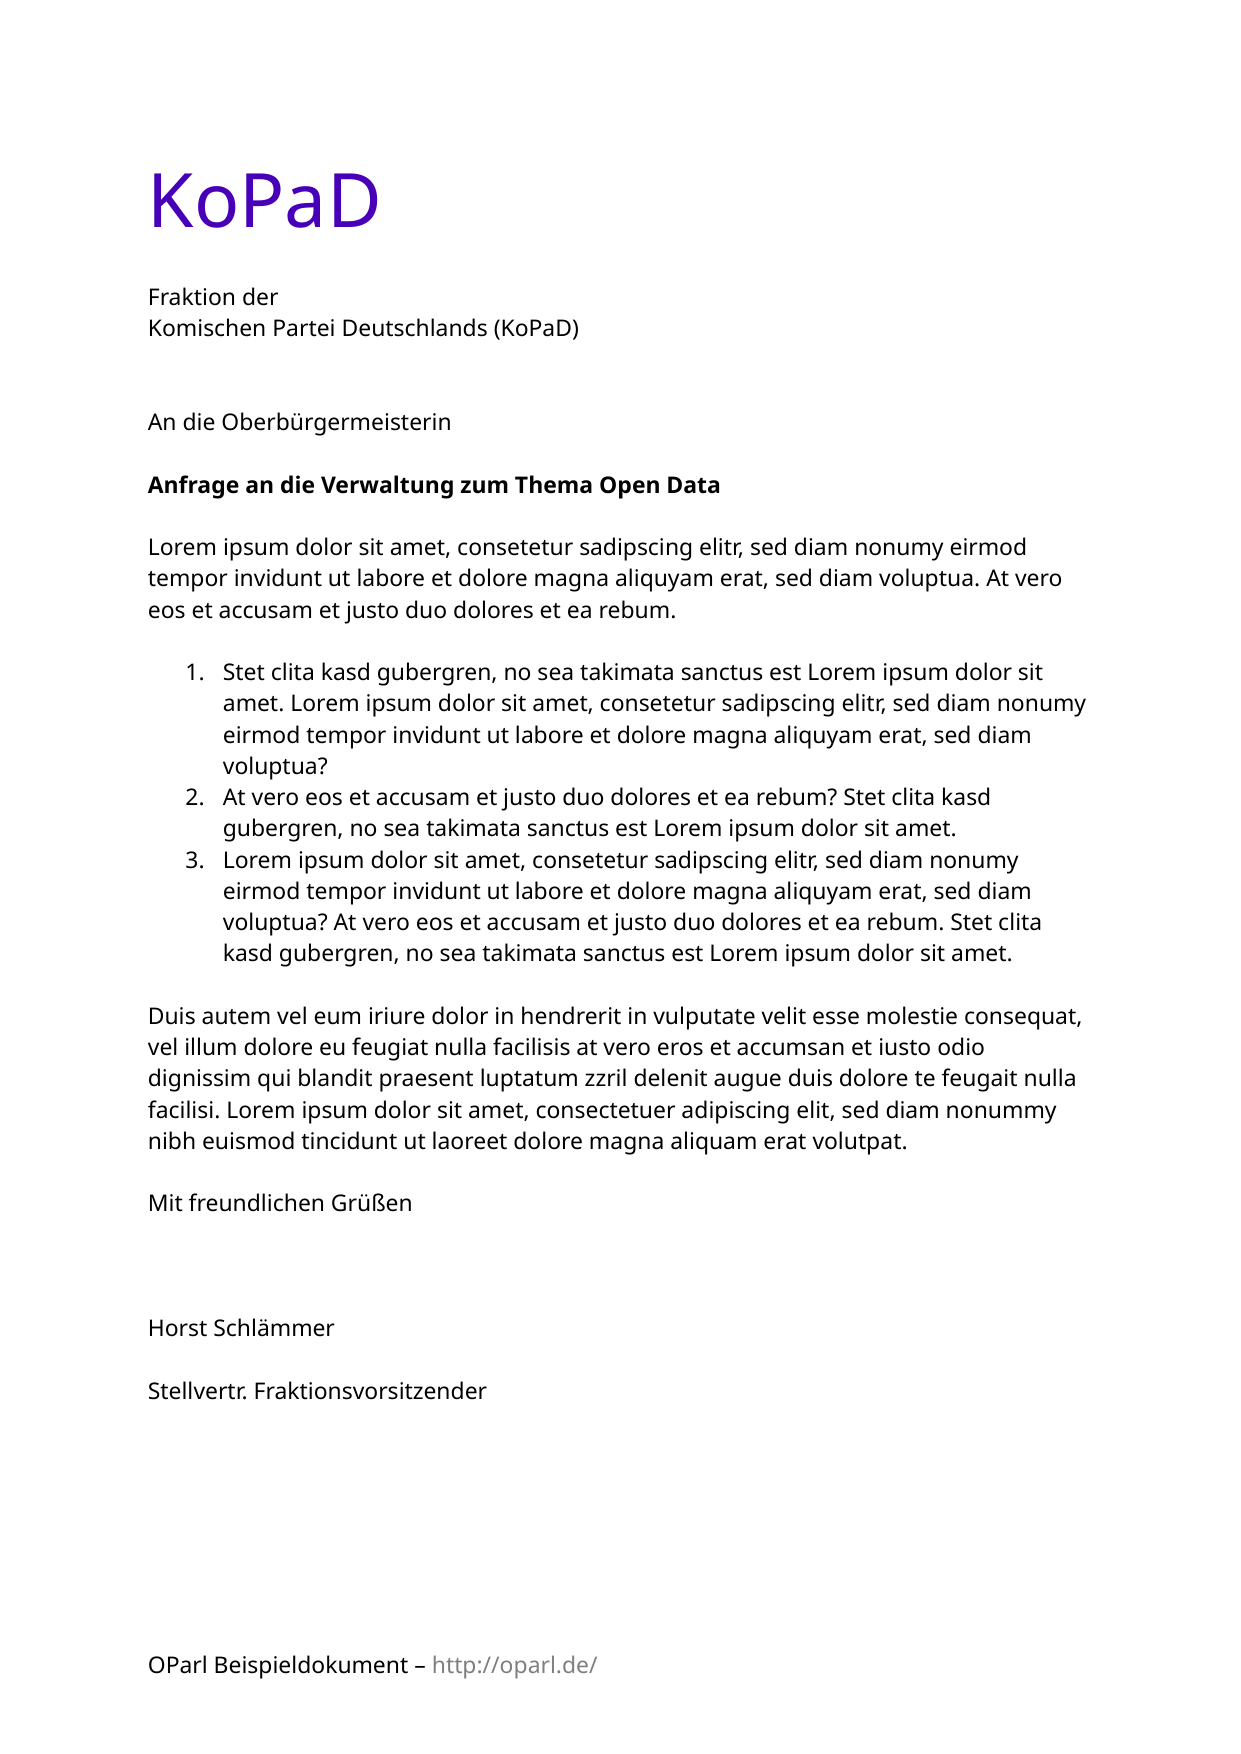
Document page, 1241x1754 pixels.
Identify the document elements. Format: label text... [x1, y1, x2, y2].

text Mit freundlichen Grüßen [148, 1187, 1093, 1218]
list Stet clita kasd gubergren, no sea takimata sanctus est Lorem ipsum dolor sit amet. Lorem ipsum dolor sit amet, consetetur sadipscing elitr, sed diam nonumy eirmod tempor invidunt ut labore et dolore magna aliquyam erat, sed diam voluptua? [185, 656, 1093, 781]
text KoPaD [148, 148, 1093, 250]
text Fraktion der Komischen Partei Deutschlands (KoPaD) [148, 281, 1093, 343]
list Lorem ipsum dolor sit amet, consetetur sadipscing elitr, sed diam nonumy eirmod tempor invidunt ut labore et dolore magna aliquyam erat, sed diam voluptua? At vero eos et accusam et justo duo dolores et ea rebum. Stet clita kasd gubergren, no sea takimata sanctus est Lorem ipsum dolor sit amet. [185, 843, 1093, 968]
list At vero eos et accusam et justo duo dolores et ea rebum? Stet clita kasd gubergren, no sea takimata sanctus est Lorem ipsum dolor sit amet. [185, 781, 1093, 843]
text Anfrage an die Verwaltung zum Thema Open Data [148, 468, 1093, 500]
text Horst Schlämmer [148, 1312, 1093, 1343]
text Stellvertr. Fraktionsvorsitzender [148, 1375, 1093, 1406]
text Duis autem vel eum iriure dolor in hendrerit in vulputate velit esse molestie consequat, vel illum dolore eu feugiat nulla facilisis at vero eros et accumsan et iusto odio dignissim qui blandit praesent luptatum zzril delenit augue duis dolore te feugait nulla facilisi. Lorem ipsum dolor sit amet, consectetuer adipiscing elit, sed diam nonummy nibh euismod tincidunt ut laoreet dolore magna aliquam erat volutpat. [148, 1000, 1093, 1156]
text An die Oberbürgermeisterin [148, 406, 1093, 437]
text Lorem ipsum dolor sit amet, consetetur sadipscing elitr, sed diam nonumy eirmod tempor invidunt ut labore et dolore magna aliquyam erat, sed diam voluptua. At vero eos et accusam et justo duo dolores et ea rebum. [148, 531, 1093, 625]
